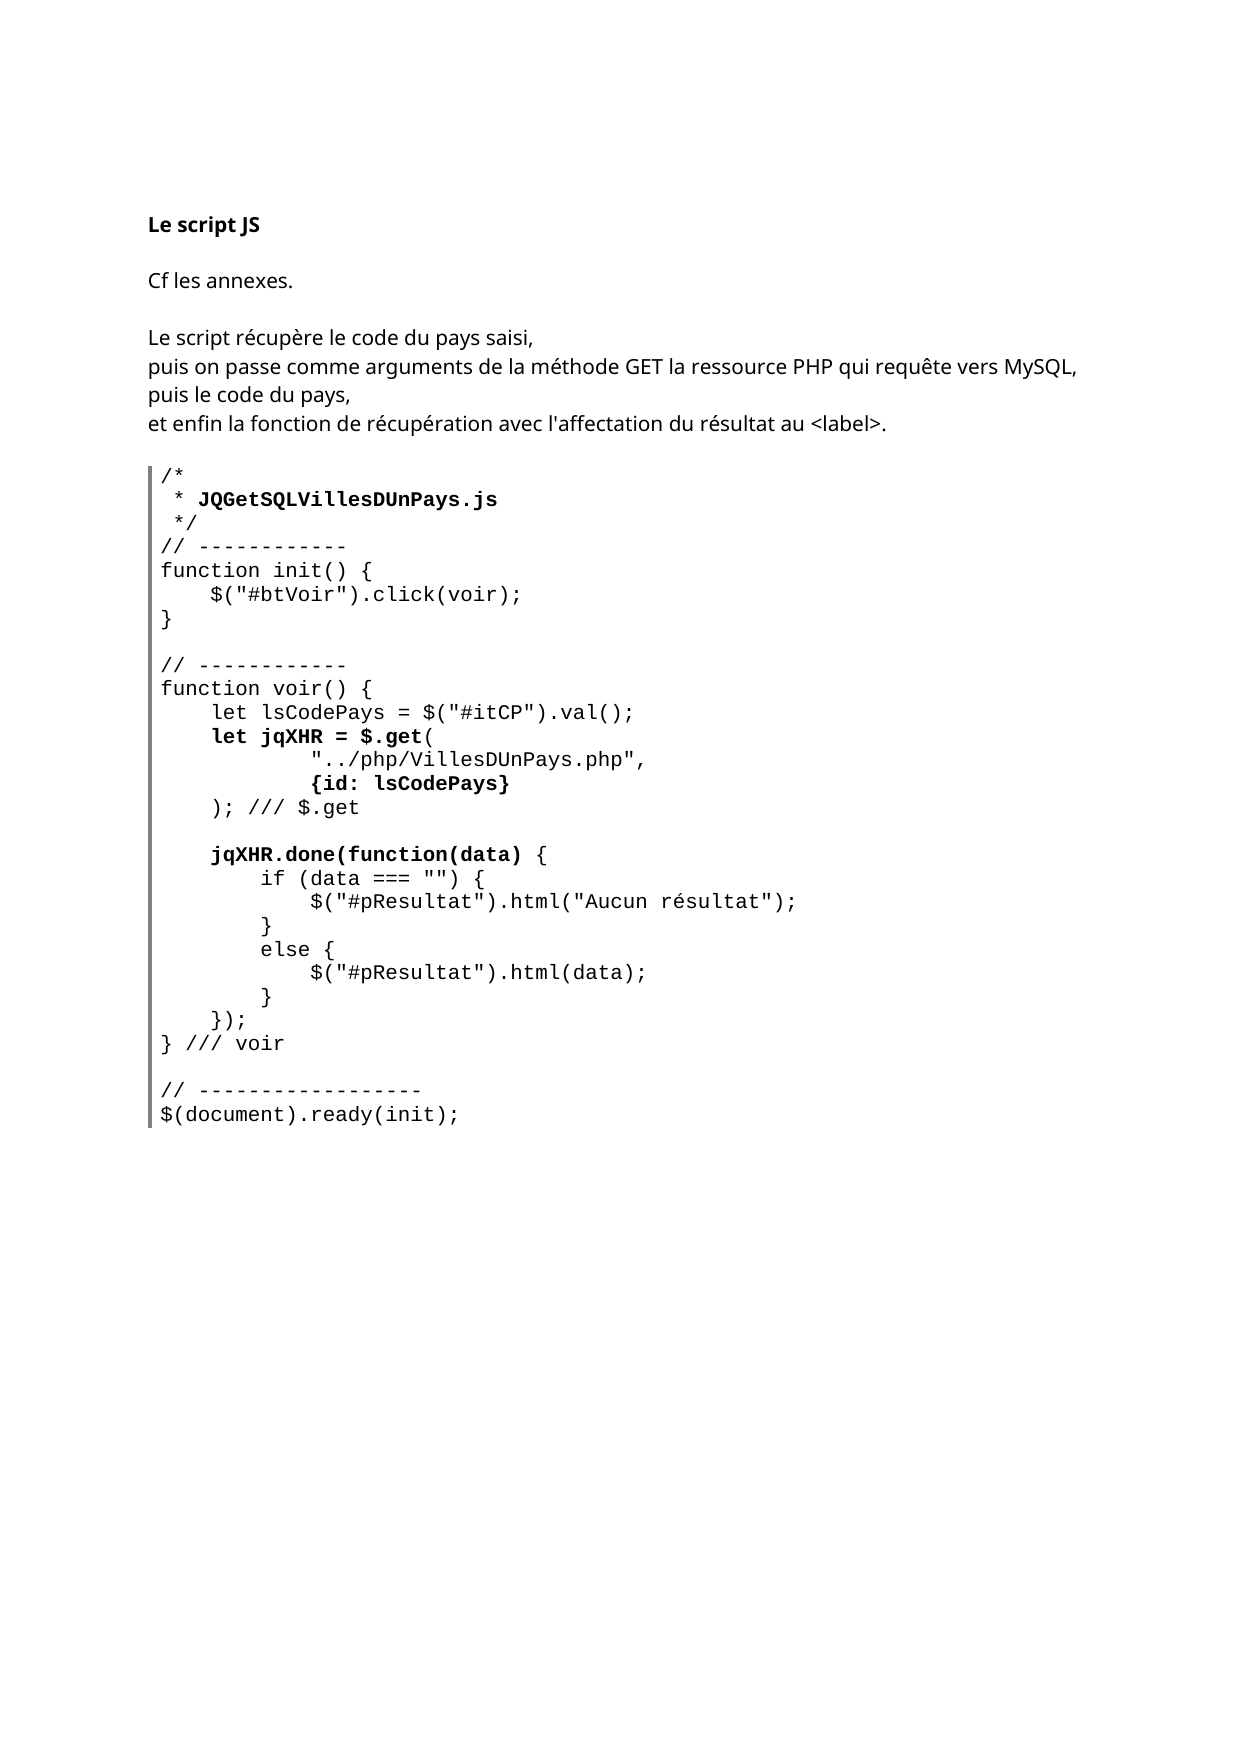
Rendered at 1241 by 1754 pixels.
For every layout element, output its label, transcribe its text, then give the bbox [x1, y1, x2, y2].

text // ------------------ [152, 1080, 1092, 1104]
text $("#btVoir").click(voir); [152, 584, 1092, 607]
text }); [152, 1009, 1092, 1033]
text } [152, 986, 1092, 1009]
text */ [152, 513, 1092, 537]
text Le script JS [148, 210, 1092, 238]
text // ------------ [152, 655, 1092, 678]
text ); /// $.get [152, 797, 1092, 820]
text "../php/VillesDUnPays.php", [152, 749, 1092, 773]
text Le script récupère le code du pays saisi, [148, 323, 1092, 352]
text if (data === "") { [152, 868, 1092, 891]
text } [152, 607, 1092, 631]
text puis on passe comme arguments de la méthode GET la ressource PHP qui requête vers MySQL, [148, 352, 1092, 380]
text function voir() { [152, 678, 1092, 702]
text let lsCodePays = $("#itCP").val(); [152, 702, 1092, 726]
text $(document).ready(init); [152, 1104, 1092, 1128]
text jqXHR.done(function(data) { [152, 844, 1092, 868]
text et enfin la fonction de récupération avec l'affectation du résultat au <label>. [148, 409, 1092, 437]
text puis le code du pays, [148, 380, 1092, 409]
text /* [152, 466, 1092, 489]
text $("#pResultat").html(data); [152, 962, 1092, 986]
text * JQGetSQLVillesDUnPays.js [152, 489, 1092, 513]
text else { [152, 938, 1092, 962]
text {id: lsCodePays} [152, 773, 1092, 797]
text Cf les annexes. [148, 267, 1092, 295]
text $("#pResultat").html("Aucun résultat"); [152, 891, 1092, 915]
text } [152, 915, 1092, 938]
text // ------------ [152, 537, 1092, 560]
text } /// voir [152, 1033, 1092, 1057]
text let jqXHR = $.get( [152, 726, 1092, 749]
text function init() { [152, 560, 1092, 584]
